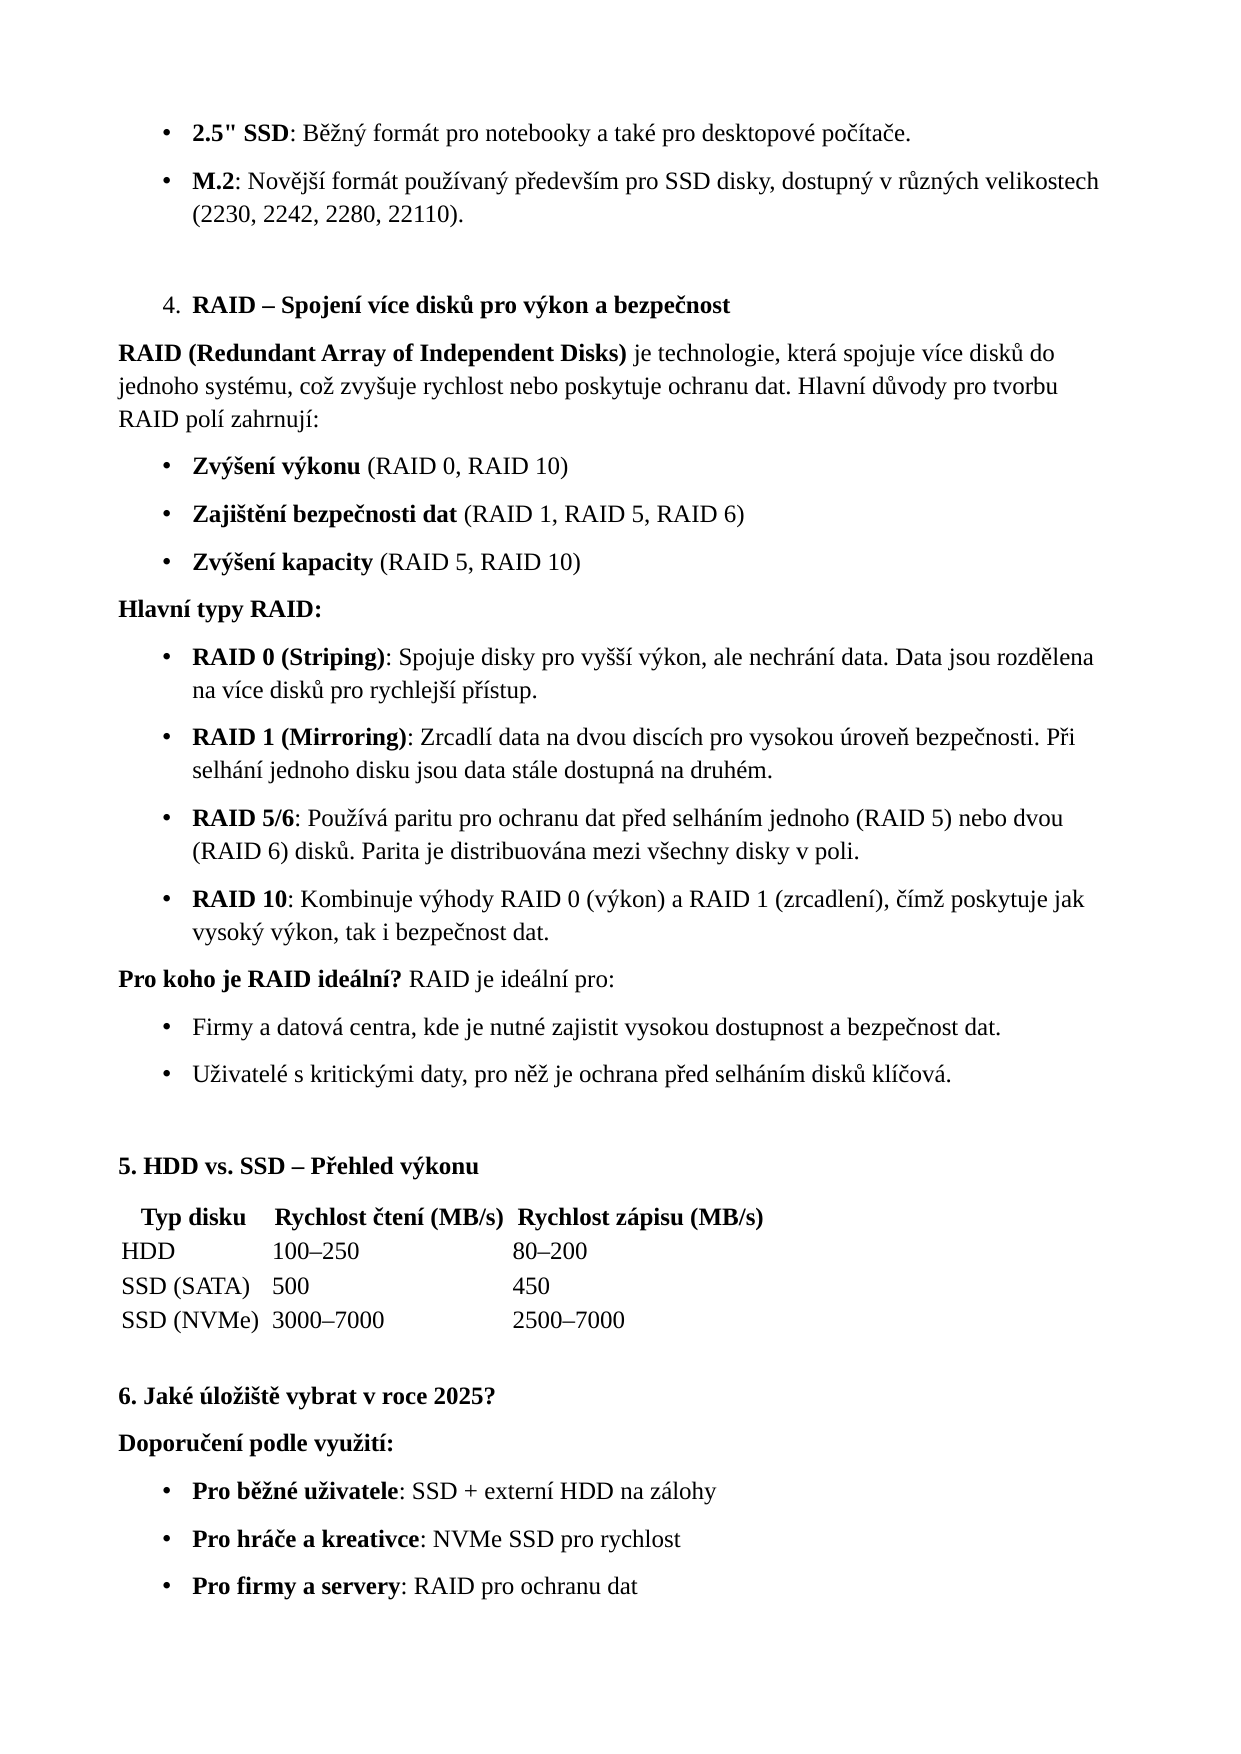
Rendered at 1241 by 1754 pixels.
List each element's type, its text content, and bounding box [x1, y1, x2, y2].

table_cell 100–250 [269, 1233, 509, 1268]
list Zvýšení výkonu (RAID 0, RAID 10) [162, 451, 1122, 480]
table_cell 3000–7000 [269, 1303, 509, 1337]
text Hlavní typy RAID: [118, 594, 1122, 623]
table_cell 450 [510, 1268, 772, 1302]
list Pro firmy a servery: RAID pro ochranu dat [162, 1571, 1122, 1600]
list Zvýšení kapacity (RAID 5, RAID 10) [162, 547, 1122, 575]
list M.2: Novější formát používaný především pro SSD disky, dostupný v různých velikostech (2230, 2242, 2280, 22110). [162, 166, 1122, 227]
table_cell SSD (SATA) [118, 1268, 269, 1302]
table_cell SSD (NVMe) [118, 1303, 269, 1337]
list Uživatelé s kritickými daty, pro něž je ochrana před selháním disků klíčová. [162, 1059, 1122, 1088]
list RAID 1 (Mirroring): Zrcadlí data na dvou discích pro vysokou úroveň bezpečnosti. Při selhání jednoho disku jsou data stále dostupná na druhém. [162, 722, 1122, 784]
list RAID – Spojení více disků pro výkon a bezpečnost [162, 290, 1122, 319]
list RAID 5/6: Používá paritu pro ochranu dat před selháním jednoho (RAID 5) nebo dvou (RAID 6) disků. Parita je distribuována mezi všechny disky v poli. [162, 803, 1122, 865]
list RAID 10: Kombinuje výhody RAID 0 (výkon) a RAID 1 (zrcadlení), čímž poskytuje jak vysoký výkon, tak i bezpečnost dat. [162, 884, 1122, 946]
text 6. Jaké úložiště vybrat v roce 2025? [118, 1381, 1122, 1409]
list Zajištění bezpečnosti dat (RAID 1, RAID 5, RAID 6) [162, 499, 1122, 528]
table_header Rychlost zápisu (MB/s) [510, 1199, 772, 1233]
list Pro běžné uživatele: SSD + externí HDD na zálohy [162, 1476, 1122, 1505]
text Pro koho je RAID ideální? RAID je ideální pro: [118, 964, 1122, 993]
table_header Typ disku [118, 1199, 269, 1233]
list Pro hráče a kreativce: NVMe SSD pro rychlost [162, 1524, 1122, 1552]
table_header Rychlost čtení (MB/s) [269, 1199, 509, 1233]
text 5. HDD vs. SSD – Přehled výkonu [118, 1151, 1122, 1180]
list 2.5" SSD: Běžný formát pro notebooky a také pro desktopové počítače. [162, 118, 1122, 147]
text RAID (Redundant Array of Independent Disks) je technologie, která spojuje více disků do jednoho systému, což zvyšuje rychlost nebo poskytuje ochranu dat. Hlavní důvody pro tvorbu RAID polí zahrnují: [118, 338, 1122, 433]
table_cell HDD [118, 1233, 269, 1268]
list RAID 0 (Striping): Spojuje disky pro vyšší výkon, ale nechrání data. Data jsou rozdělena na více disků pro rychlejší přístup. [162, 642, 1122, 704]
table_cell 80–200 [510, 1233, 772, 1268]
text Doporučení podle využití: [118, 1428, 1122, 1457]
table_cell 500 [269, 1268, 509, 1302]
list Firmy a datová centra, kde je nutné zajistit vysokou dostupnost a bezpečnost dat. [162, 1012, 1122, 1041]
table_cell 2500–7000 [510, 1303, 772, 1337]
